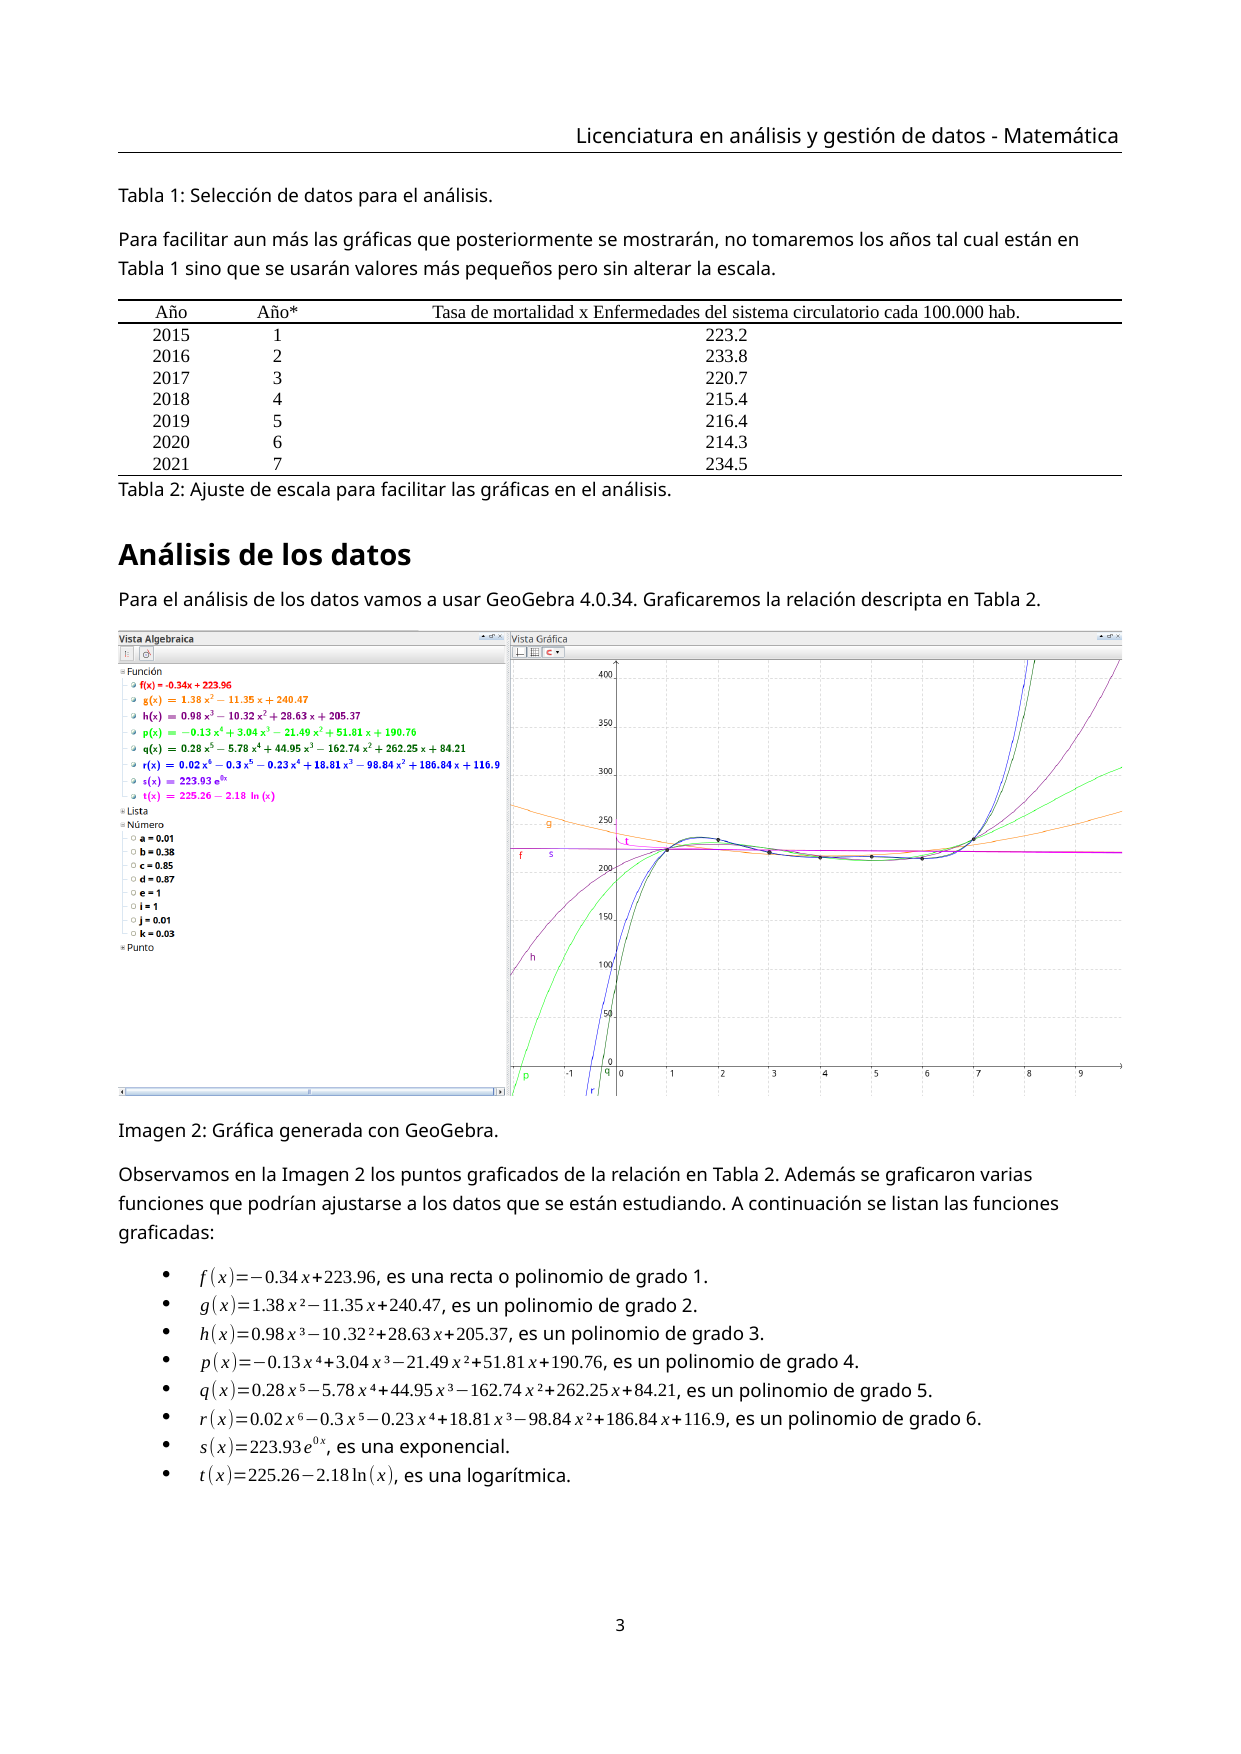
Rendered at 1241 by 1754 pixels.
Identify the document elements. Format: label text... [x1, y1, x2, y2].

table_cell 215.4 [331, 388, 1122, 410]
list , es una recta o polinomio de grado 1. [162, 1263, 1122, 1289]
table_cell 1 [224, 324, 331, 345]
text Observamos en la Imagen 2 los puntos graficados de la relación en Tabla 2. Además se graficaron varias funciones que podrían ajustarse a los datos que se están estudiando. A continuación se listan las funciones graficadas: [118, 1161, 1122, 1245]
subtitle Análisis de los datos [118, 534, 1122, 574]
text Tabla 1: Selección de datos para el análisis. [118, 182, 1122, 207]
text Para facilitar aun más las gráficas que posteriormente se mostrarán, no tomaremos los años tal cual están en Tabla 1 sino que se usarán valores más pequeños pero sin alterar la escala. [118, 226, 1122, 281]
table_cell 7 [224, 453, 331, 474]
list , es un polinomio de grado 5. [162, 1377, 1122, 1402]
table_cell 234.5 [331, 453, 1122, 474]
text Tabla 2: Ajuste de escala para facilitar las gráficas en el análisis. [118, 476, 1122, 502]
table_cell 233.8 [331, 345, 1122, 367]
list , es una exponencial. [162, 1433, 1122, 1459]
table_cell 2021 [118, 453, 224, 474]
table_cell 4 [224, 388, 331, 410]
list , es un polinomio de grado 3. [162, 1320, 1122, 1346]
list , es un polinomio de grado 2. [162, 1292, 1122, 1317]
table_cell 2015 [118, 324, 224, 345]
table_cell 2018 [118, 388, 224, 410]
table_cell 223.2 [331, 324, 1122, 345]
table_cell 3 [224, 367, 331, 388]
list , es una logarítmica. [162, 1462, 1122, 1487]
table_header Tasa de mortalidad x Enfermedades del sistema circulatorio cada 100.000 hab. [331, 301, 1122, 322]
table_cell 2016 [118, 345, 224, 367]
table_header Año [118, 301, 224, 322]
list , es un polinomio de grado 4. [162, 1348, 1122, 1374]
text Para el análisis de los datos vamos a usar GeoGebra 4.0.34. Graficaremos la relación descripta en Tabla 2. [118, 587, 1122, 612]
list , es un polinomio de grado 6. [162, 1405, 1122, 1431]
picture [118, 630, 1123, 1096]
table_cell 216.4 [331, 410, 1122, 431]
table_cell 220.7 [331, 367, 1122, 388]
table_cell 6 [224, 431, 331, 453]
table_cell 2 [224, 345, 331, 367]
table_cell 214.3 [331, 431, 1122, 453]
table_cell 5 [224, 410, 331, 431]
text Imagen 2: Gráfica generada con GeoGebra. [118, 1096, 1122, 1143]
table_cell 2019 [118, 410, 224, 431]
table_cell 2017 [118, 367, 224, 388]
table_header Año* [224, 301, 331, 322]
table_cell 2020 [118, 431, 224, 453]
